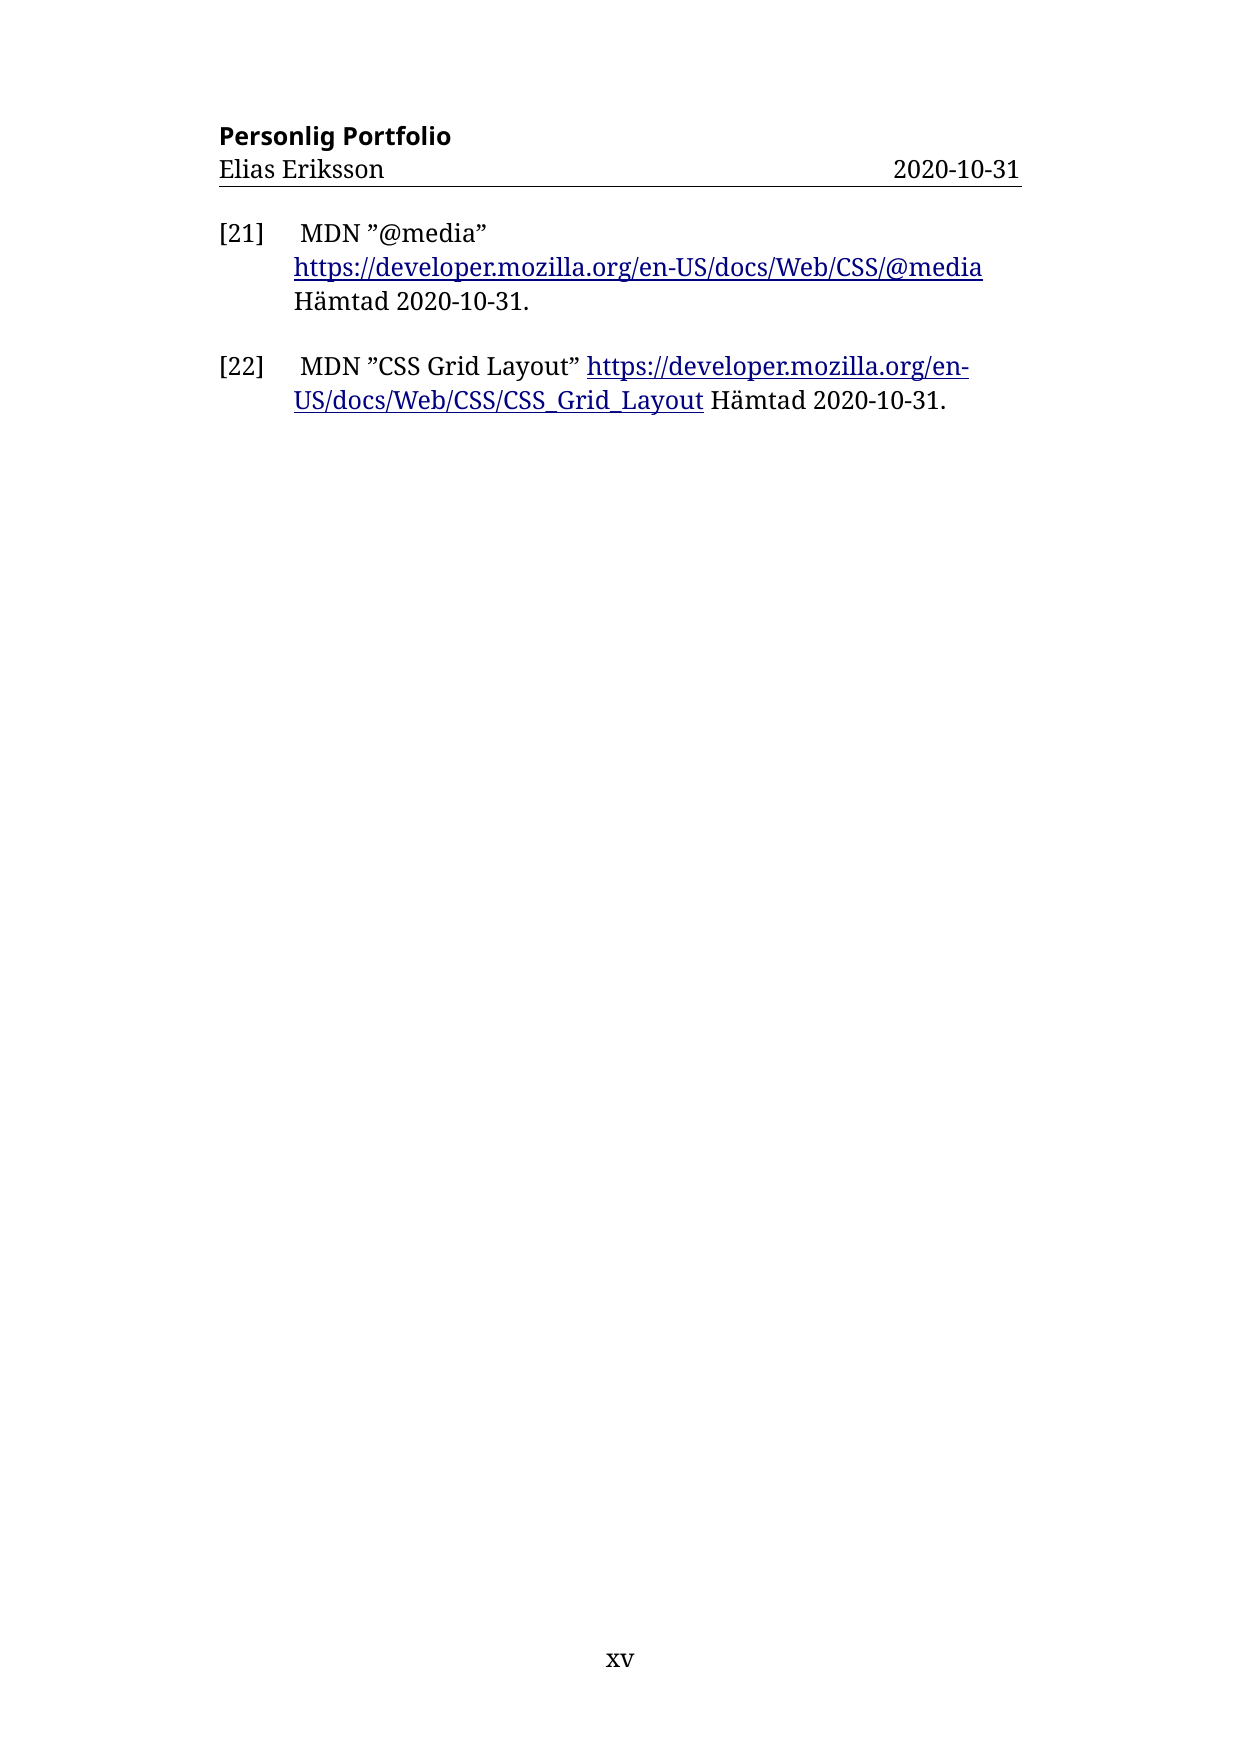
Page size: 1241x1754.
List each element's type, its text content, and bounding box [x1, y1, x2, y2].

list MDN ”CSS Grid Layout” https://developer.mozilla.org/en-US/docs/Web/CSS/CSS_Grid_Layout Hämtad 2020-10-31. [218, 349, 1022, 417]
list MDN ”@media” https://developer.mozilla.org/en-US/docs/Web/CSS/@media Hämtad 2020-10-31. [218, 216, 1022, 318]
